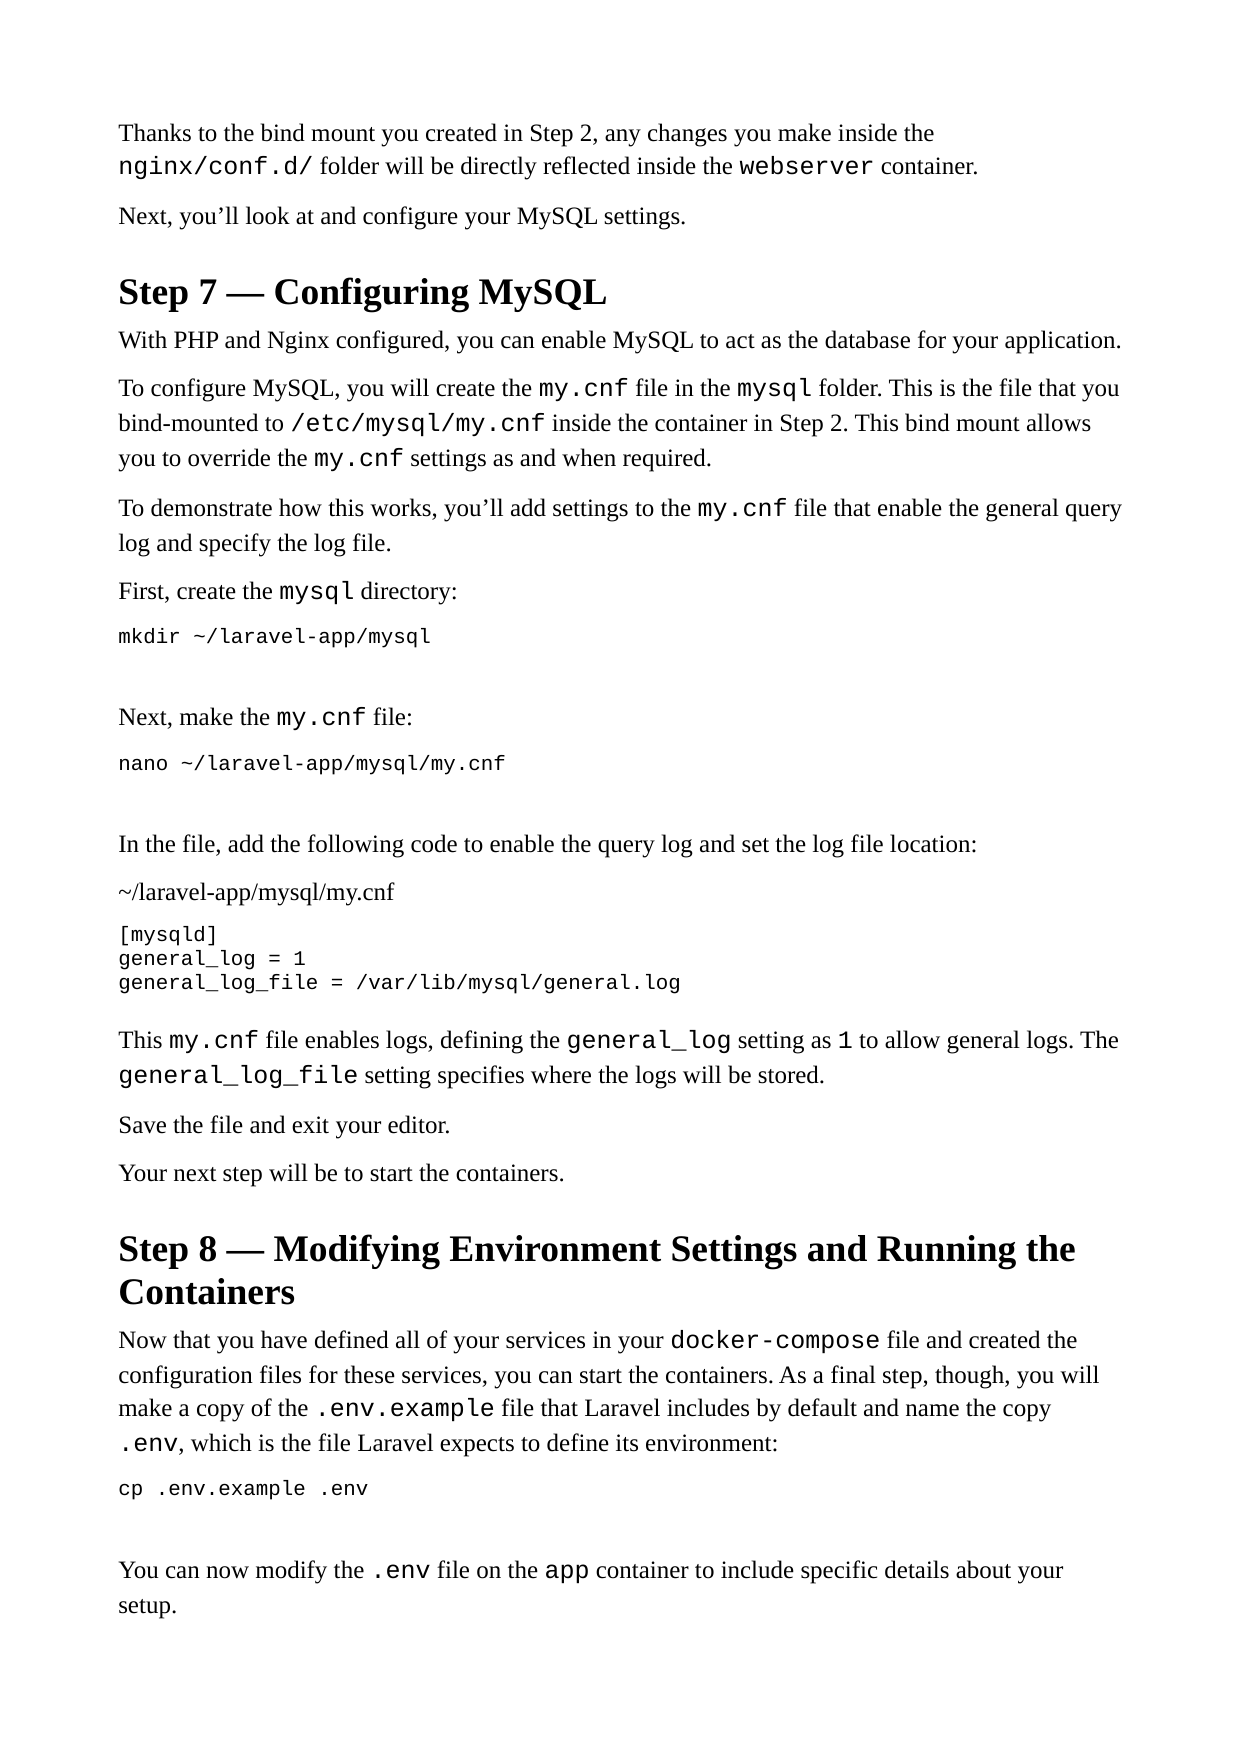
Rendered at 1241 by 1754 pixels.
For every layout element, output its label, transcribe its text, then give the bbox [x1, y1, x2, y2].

text With PHP and Nginx configured, you can enable MySQL to act as the database for your application. [118, 325, 1122, 354]
text You can now modify the .env file on the app container to include specific details about your setup. [118, 1555, 1122, 1619]
text Thanks to the bind mount you created in Step 2, any changes you make inside the nginx/conf.d/ folder will be directly reflected inside the webserver container. [118, 118, 1122, 182]
text In the file, add the following code to enable the query log and set the log file location: [118, 829, 1122, 858]
subtitle Step 7 — Configuring MySQL [118, 269, 1122, 313]
text nano ~/laravel-app/mysql/my.cnf [118, 752, 1122, 776]
text cp .env.example .env [118, 1478, 1122, 1502]
text ~/laravel-app/mysql/my.cnf [118, 877, 1122, 906]
text general_log = 1 [118, 948, 1122, 972]
text general_log_file = /var/lib/mysql/general.log [118, 972, 1122, 995]
text Now that you have defined all of your services in your docker-compose file and created the configuration files for these services, you can start the containers. As a final step, though, you will make a copy of the .env.example file that Laravel includes by default and name the copy .env, which is the file Laravel expects to define its environment: [118, 1325, 1122, 1459]
text To demonstrate how this works, you’ll add settings to the my.cnf file that enable the general query log and specify the log file. [118, 493, 1122, 557]
text Your next step will be to start the containers. [118, 1158, 1122, 1186]
text Next, make the my.cnf file: [118, 702, 1122, 733]
text mkdir ~/laravel-app/mysql [118, 626, 1122, 649]
subtitle Step 8 — Modifying Environment Settings and Running the Containers [118, 1226, 1122, 1312]
text To configure MySQL, you will create the my.cnf file in the mysql folder. This is the file that you bind-mounted to /etc/mysql/my.cnf inside the container in Step 2. This bind mount allows you to override the my.cnf settings as and when required. [118, 373, 1122, 474]
text [mysqld] [118, 924, 1122, 948]
text Save the file and exit your editor. [118, 1110, 1122, 1139]
text First, create the mysql directory: [118, 576, 1122, 607]
text This my.cnf file enables logs, defining the general_log setting as 1 to allow general logs. The general_log_file setting specifies where the logs will be stored. [118, 1025, 1122, 1091]
text Next, you’ll look at and configure your MySQL settings. [118, 201, 1122, 230]
